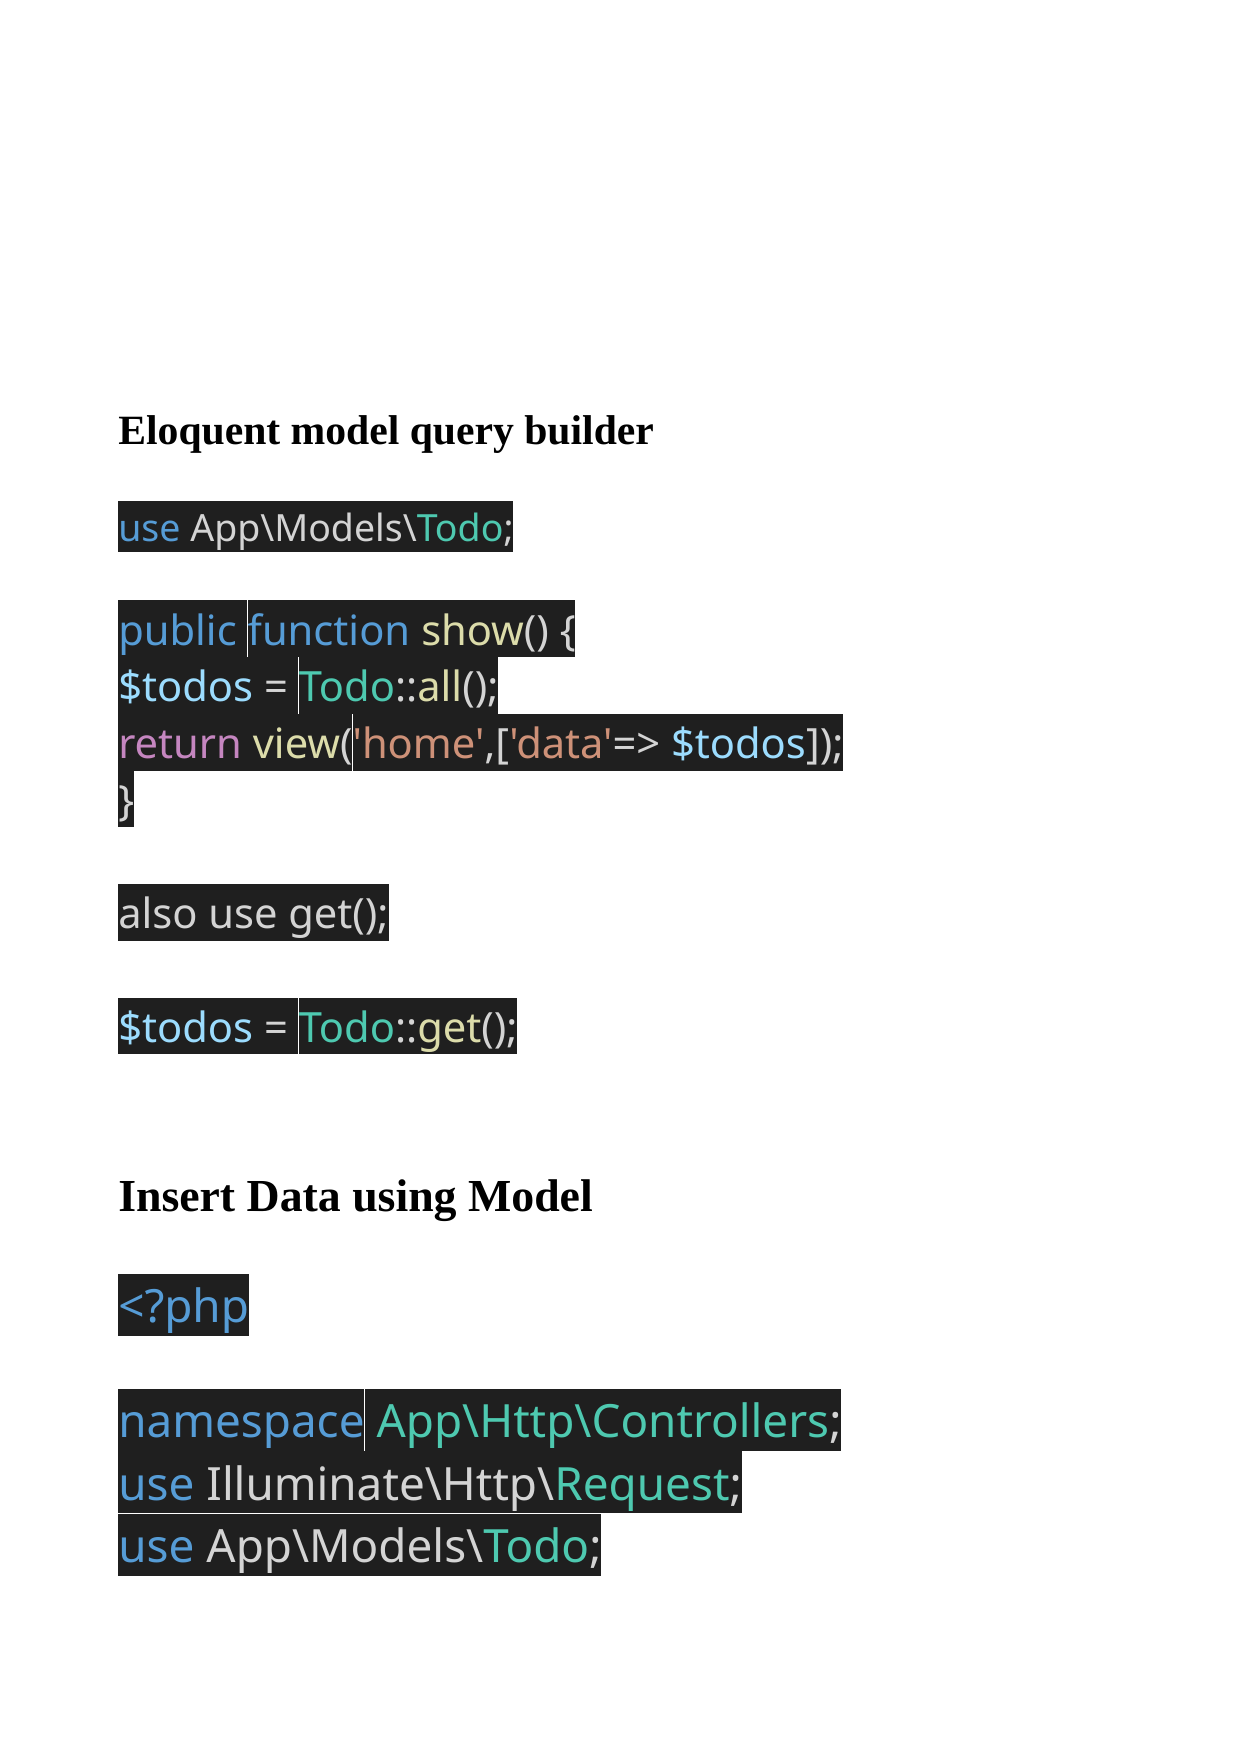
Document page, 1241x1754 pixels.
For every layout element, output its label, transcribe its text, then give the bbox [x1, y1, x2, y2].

text use Illuminate\Http\Request; [118, 1451, 1122, 1513]
text also use get(); [118, 884, 1122, 941]
text <?php [118, 1273, 1122, 1336]
text return view('home',['data'=> $todos]); [118, 714, 1122, 771]
text namespace App\Http\Controllers; [118, 1389, 1122, 1451]
text $todos = Todo::all(); [118, 657, 1122, 714]
text } [118, 771, 1122, 827]
text Insert Data using Model [118, 1168, 1122, 1221]
text Eloquent model query builder [118, 406, 1122, 453]
text public function show() { [118, 600, 1122, 657]
text use App\Models\Todo; [118, 1513, 1122, 1576]
text $todos = Todo::get(); [118, 998, 1122, 1054]
text use App\Models\Todo; [118, 501, 1122, 552]
